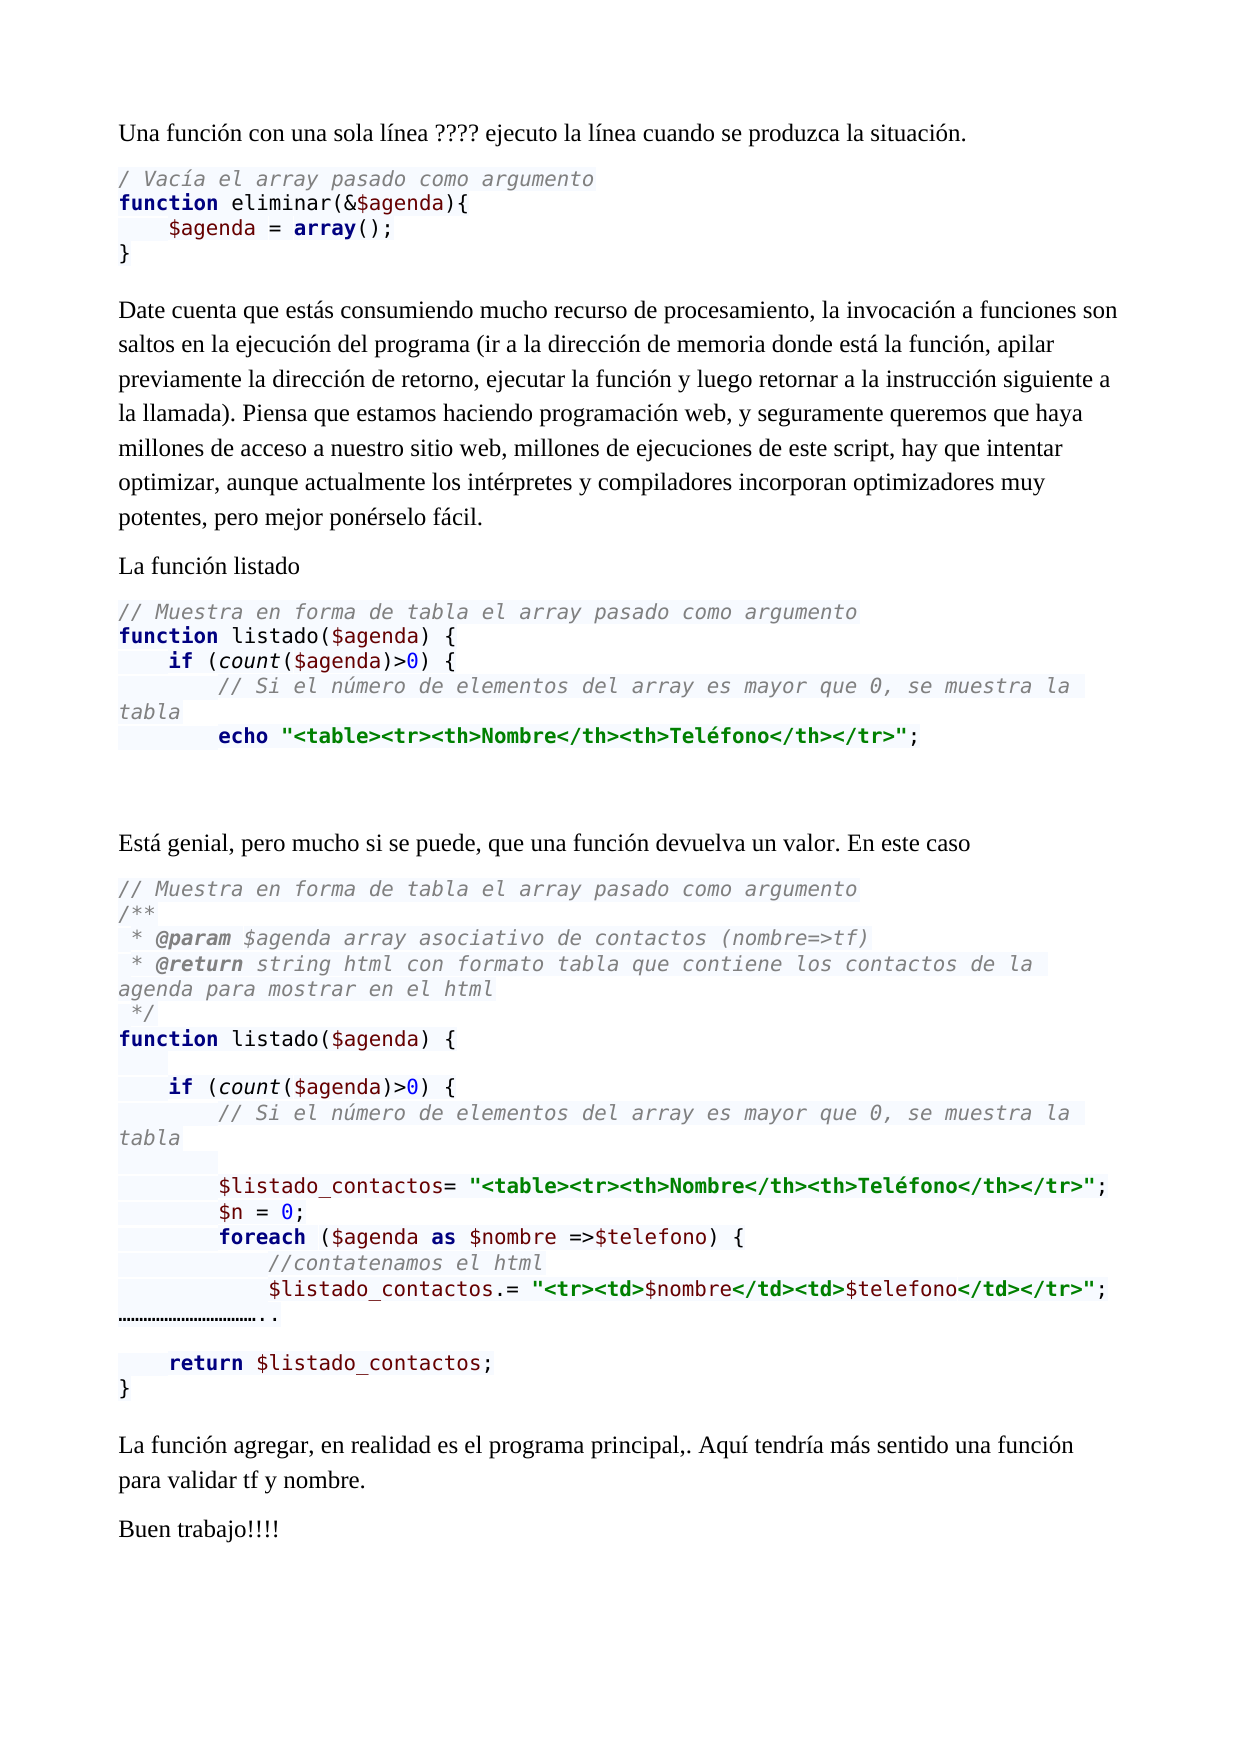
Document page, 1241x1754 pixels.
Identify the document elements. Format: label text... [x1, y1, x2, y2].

text $n = 0; [118, 1200, 1122, 1225]
text // Si el número de elementos del array es mayor que 0, se muestra la tabla [118, 674, 1122, 724]
text $listado_contactos.= "<tr><td>$nombre</td><td>$telefono</td></tr>"; [118, 1277, 1122, 1302]
text function listado($agenda) { [118, 1027, 1122, 1051]
text Una función con una sola línea ???? ejecuto la línea cuando se produzca la situación. [118, 118, 1122, 147]
text La función agregar, en realidad es el programa principal,. Aquí tendría más sentido una función para validar tf y nombre. [118, 1430, 1122, 1493]
text $agenda = array(); [118, 216, 1122, 241]
text /** [118, 902, 1122, 926]
text // Muestra en forma de tabla el array pasado como argumento [118, 877, 1122, 902]
text function listado($agenda) { [118, 624, 1122, 649]
text //contatenamos el html [118, 1251, 1122, 1277]
text Buen trabajo!!!! [118, 1514, 1122, 1542]
text / Vacía el array pasado como argumento [118, 167, 1122, 191]
text // Si el número de elementos del array es mayor que 0, se muestra la tabla [118, 1101, 1122, 1151]
text */ [118, 1001, 1122, 1027]
text * @return string html con formato tabla que contiene los contactos de la agenda para mostrar en el html [118, 952, 1122, 1001]
text } [118, 241, 1122, 266]
text } [118, 1376, 1122, 1401]
text if (count($agenda)>0) { [118, 1075, 1122, 1101]
text echo "<table><tr><th>Nombre</th><th>Teléfono</th></tr>"; [118, 724, 1122, 750]
text Date cuenta que estás consumiendo mucho recurso de procesamiento, la invocación a funciones son saltos en la ejecución del programa (ir a la dirección de memoria donde está la función, apilar previamente la dirección de retorno, ejecutar la función y luego retornar a la instrucción siguiente a la llamada). Piensa que estamos haciendo programación web, y seguramente queremos que haya millones de acceso a nuestro sitio web, millones de ejecuciones de este script, hay que intentar optimizar, aunque actualmente los intérpretes y compiladores incorporan optimizadores muy potentes, pero mejor ponérselo fácil. [118, 295, 1122, 531]
text * @param $agenda array asociativo de contactos (nombre=>tf) [118, 926, 1122, 952]
text …………………………….. [118, 1302, 1122, 1327]
text foreach ($agenda as $nombre =>$telefono) { [118, 1225, 1122, 1251]
text La función listado [118, 551, 1122, 580]
text if (count($agenda)>0) { [118, 649, 1122, 674]
text $listado_contactos= "<table><tr><th>Nombre</th><th>Teléfono</th></tr>"; [118, 1174, 1122, 1200]
text Está genial, pero mucho si se puede, que una función devuelva un valor. En este caso [118, 828, 1122, 857]
text function eliminar(&$agenda){ [118, 191, 1122, 216]
text // Muestra en forma de tabla el array pasado como argumento [118, 600, 1122, 624]
text return $listado_contactos; [118, 1351, 1122, 1376]
